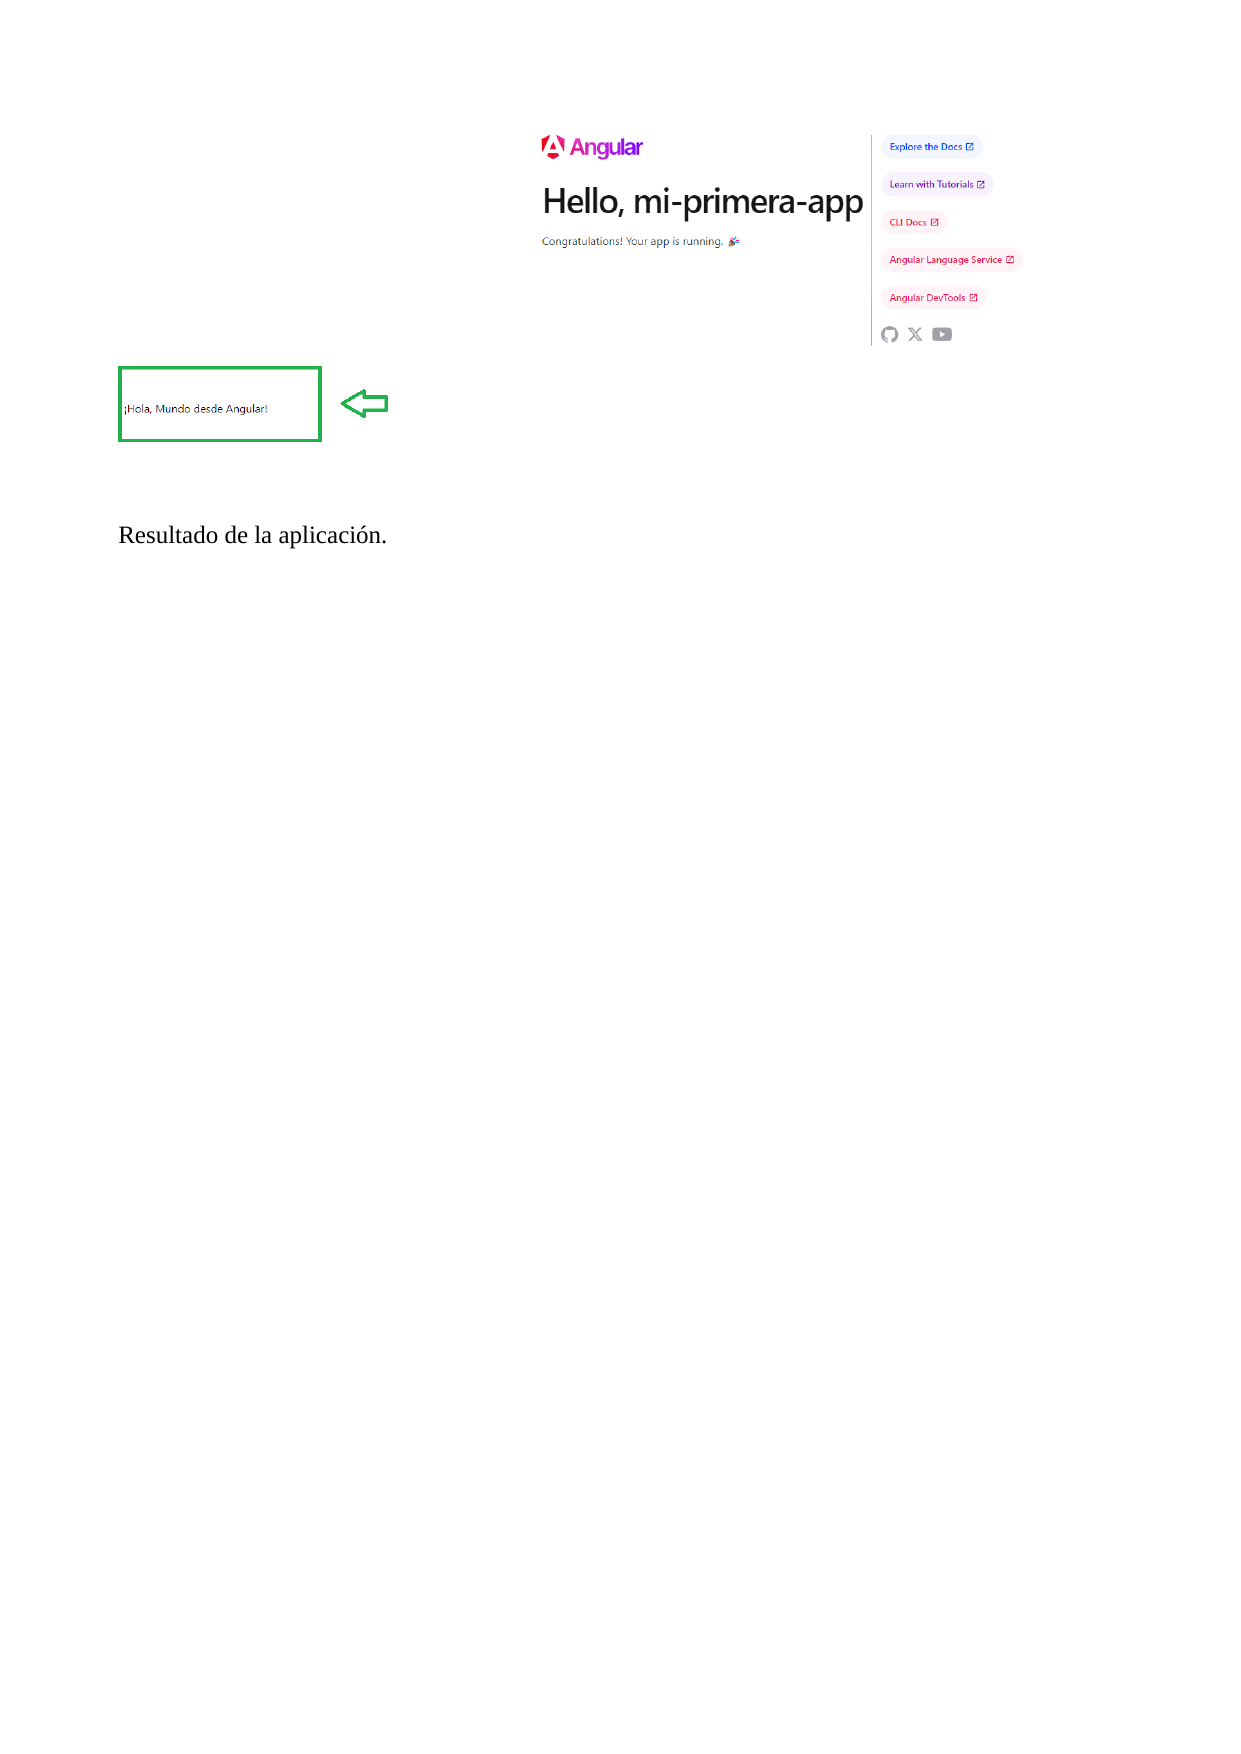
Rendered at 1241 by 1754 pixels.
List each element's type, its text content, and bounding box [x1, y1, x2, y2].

text Resultado de la aplicación. [118, 520, 1122, 549]
picture [118, 118, 1123, 469]
